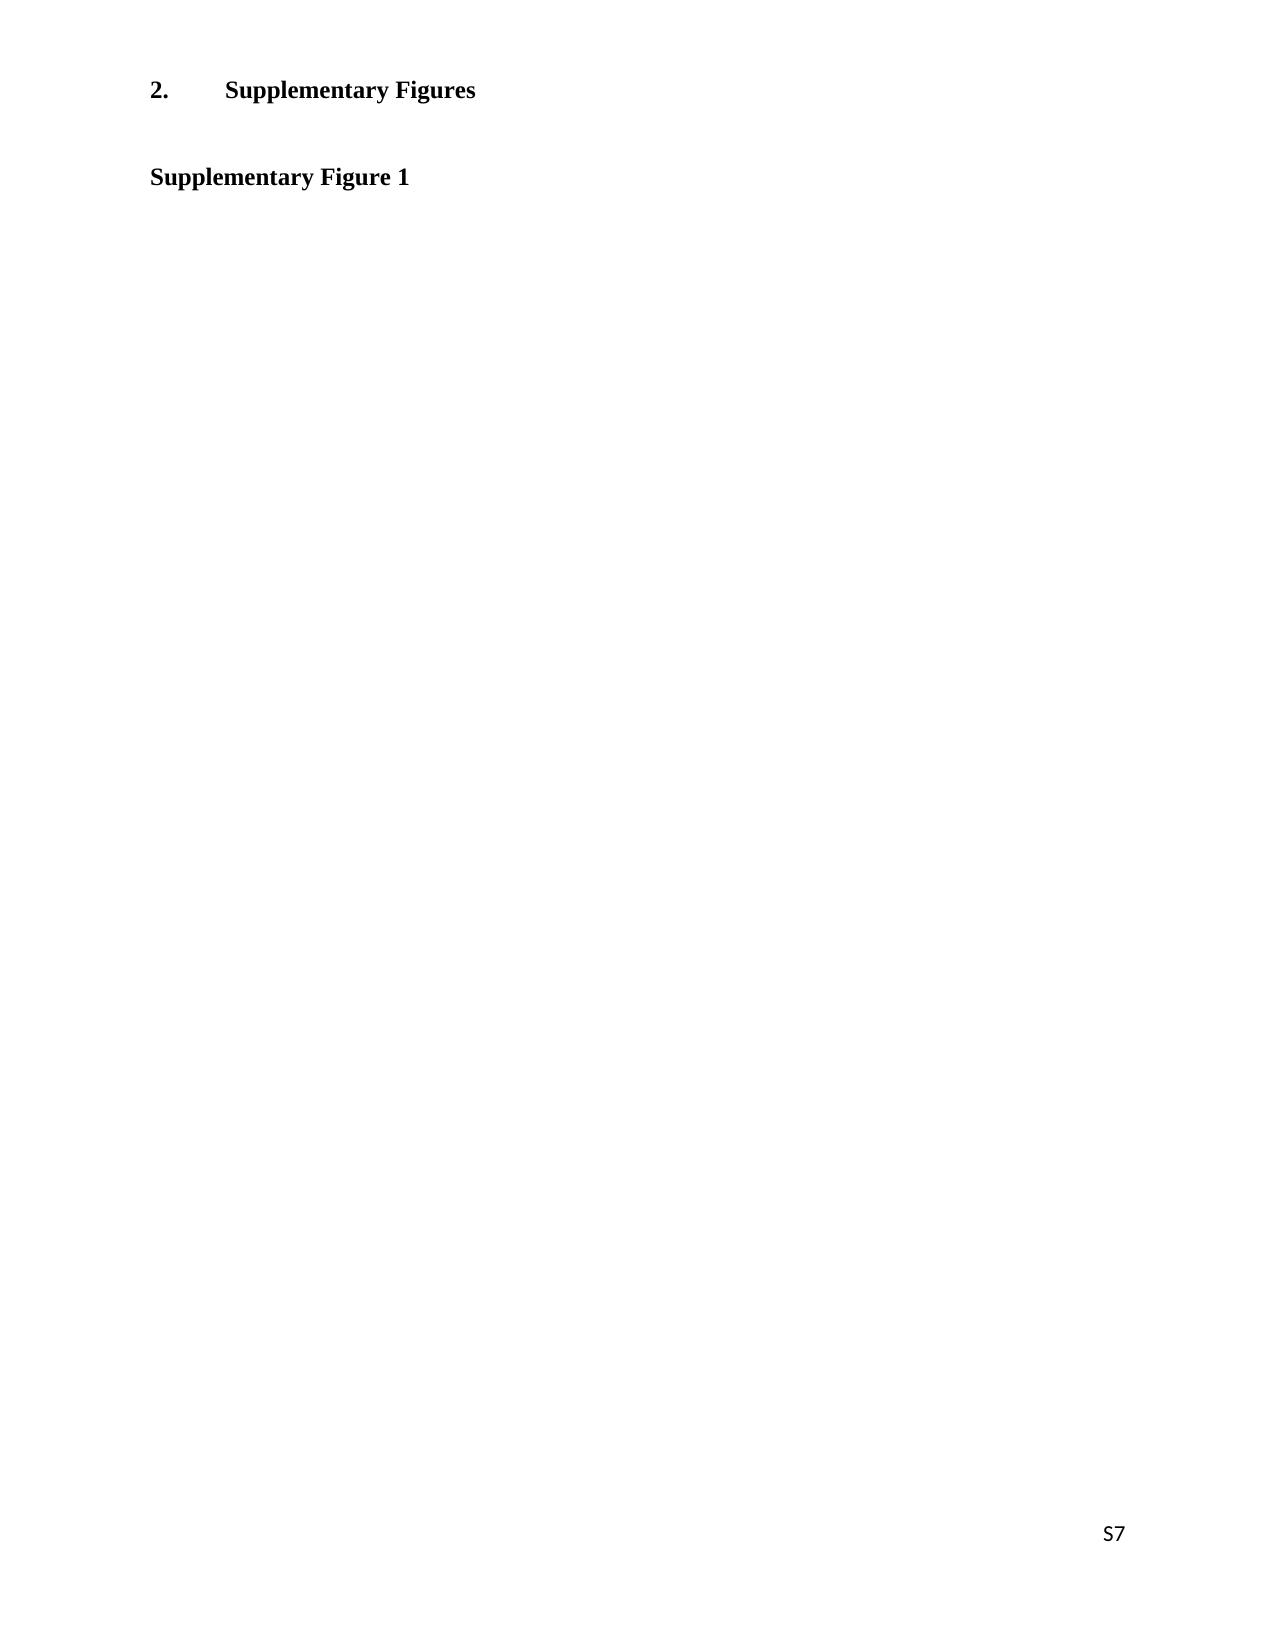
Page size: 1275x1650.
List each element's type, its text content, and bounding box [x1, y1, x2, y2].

text 2. Supplementary Figures [150, 75, 1125, 104]
text Supplementary Figure 1 [150, 162, 1125, 191]
